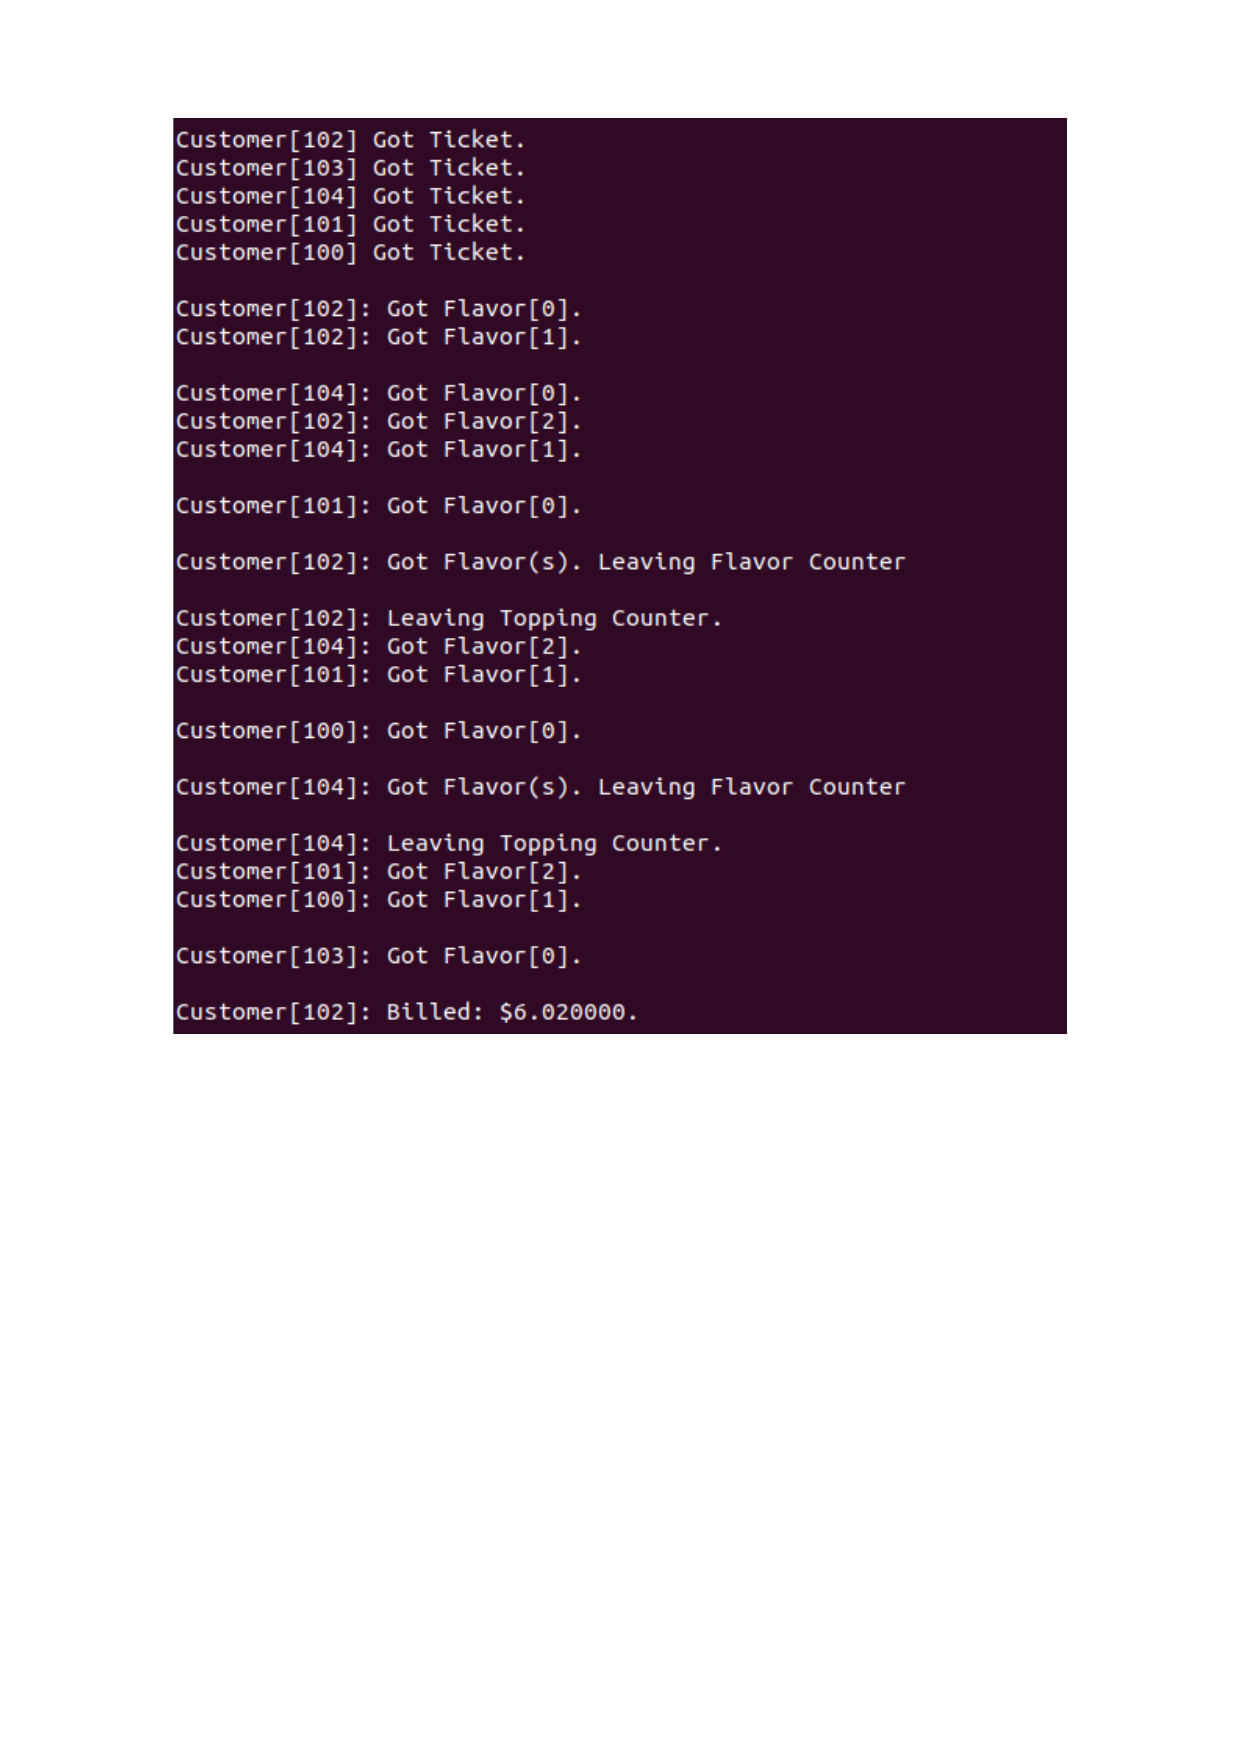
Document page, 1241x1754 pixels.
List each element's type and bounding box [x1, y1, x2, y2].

picture [173, 118, 1067, 1034]
